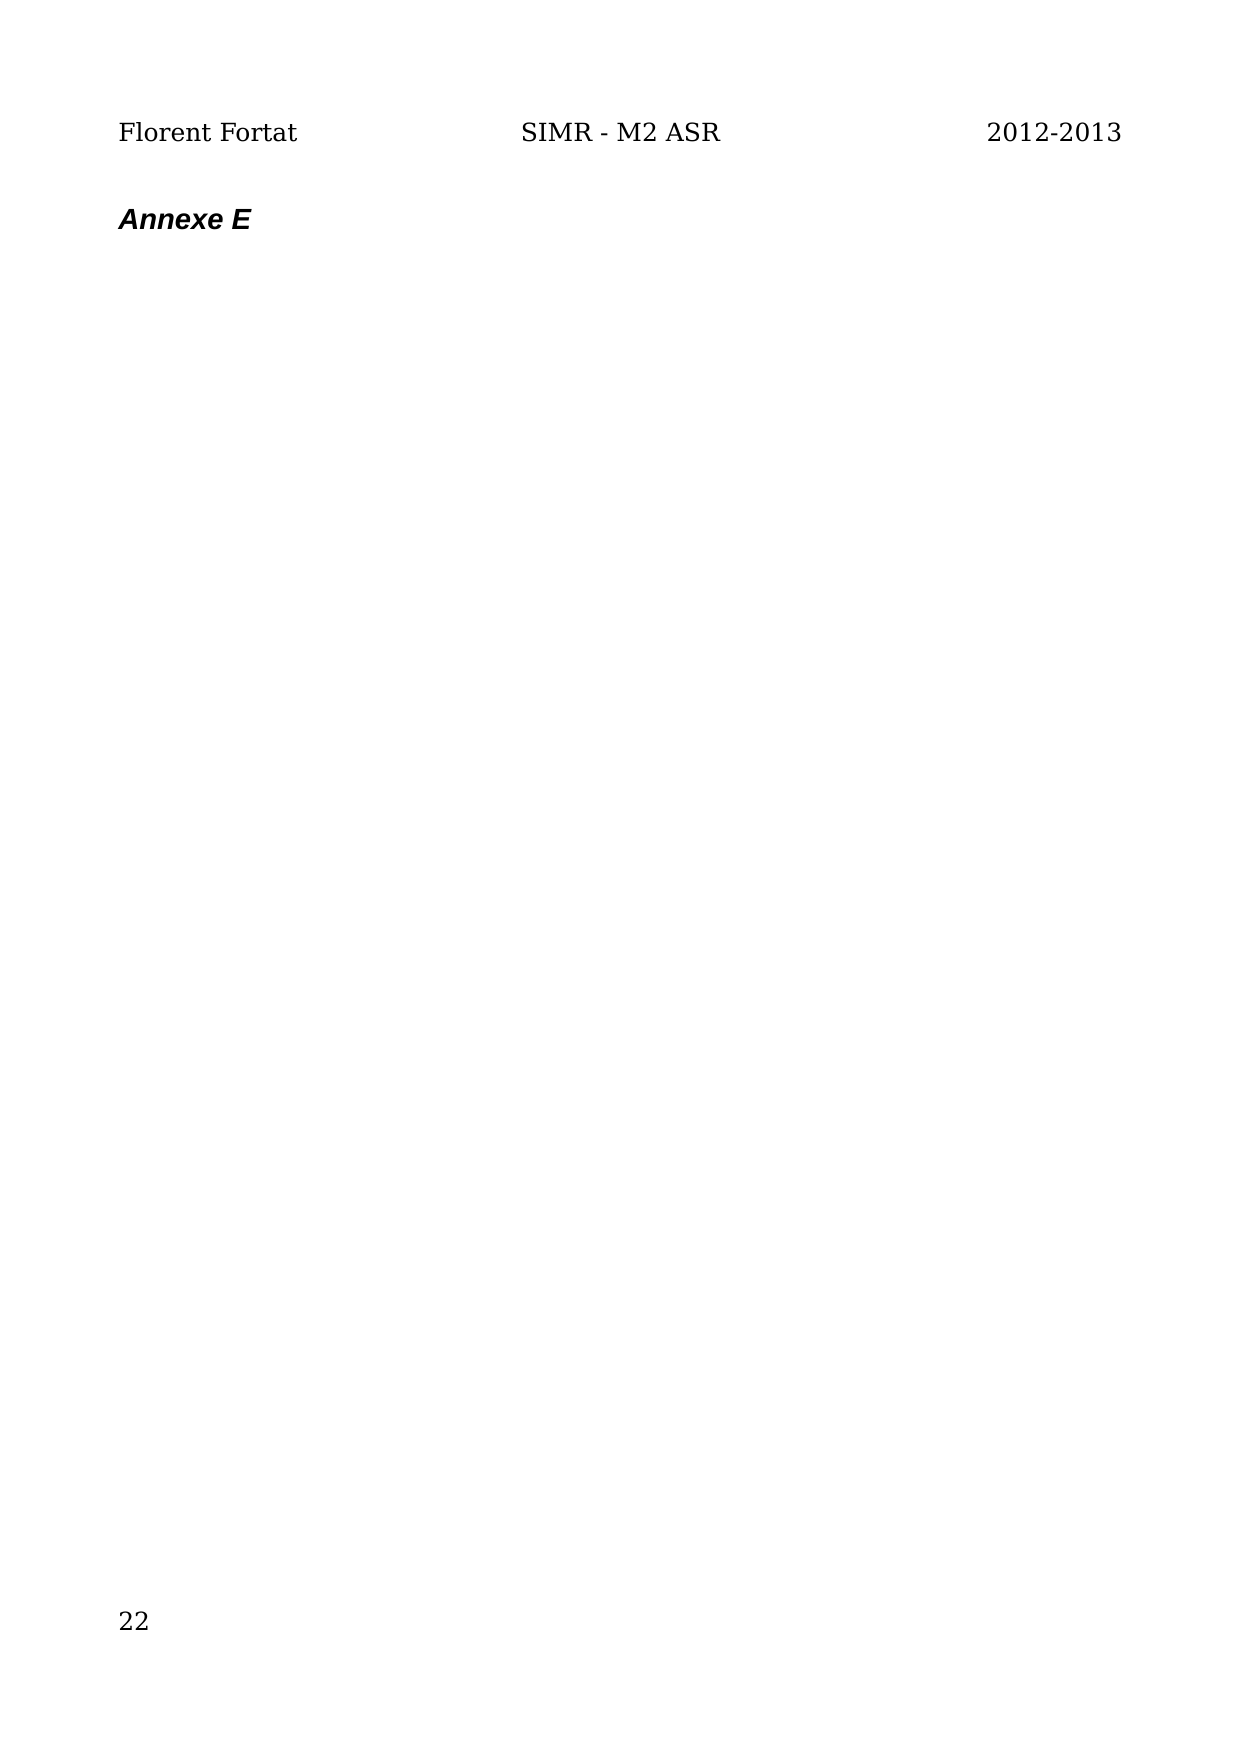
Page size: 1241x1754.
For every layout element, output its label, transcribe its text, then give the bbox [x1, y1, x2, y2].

subtitle Annexe E [118, 202, 1122, 235]
